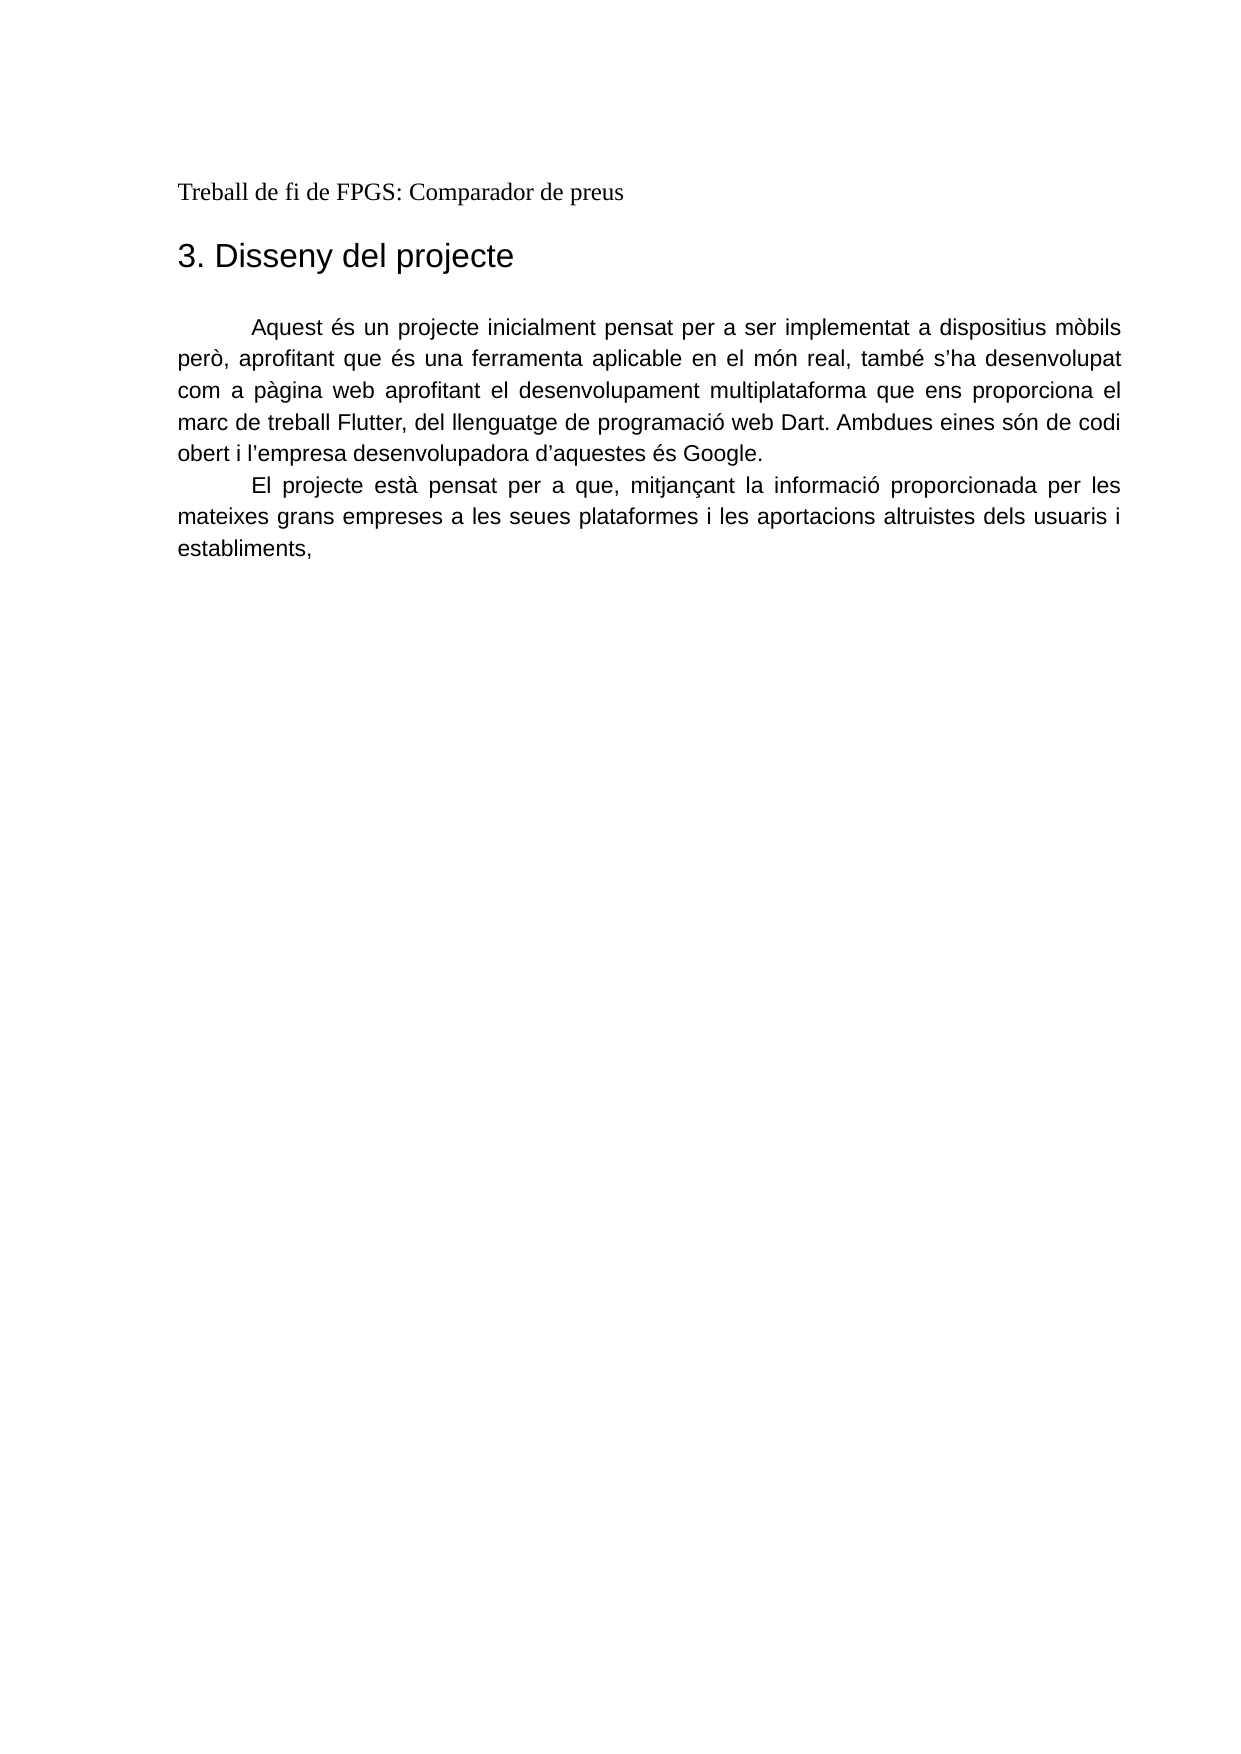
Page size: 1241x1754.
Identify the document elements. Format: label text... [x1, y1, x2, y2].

text El projecte està pensat per a que, mitjançant la informació proporcionada per les mateixes grans empreses a les seues plataformes i les aportacions altruistes dels usuaris i establiments, [177, 472, 1122, 561]
text Aquest és un projecte inicialment pensat per a ser implementat a dispositius mòbils però, aprofitant que és una ferramenta aplicable en el món real, també s’ha desenvolupat com a pàgina web aprofitant el desenvolupament multiplataforma que ens proporciona el marc de treball Flutter, del llenguatge de programació web Dart. Ambdues eines són de codi obert i l’empresa desenvolupadora d’aquestes és Google. [177, 314, 1122, 466]
text 3. Disseny del projecte [177, 236, 1122, 274]
